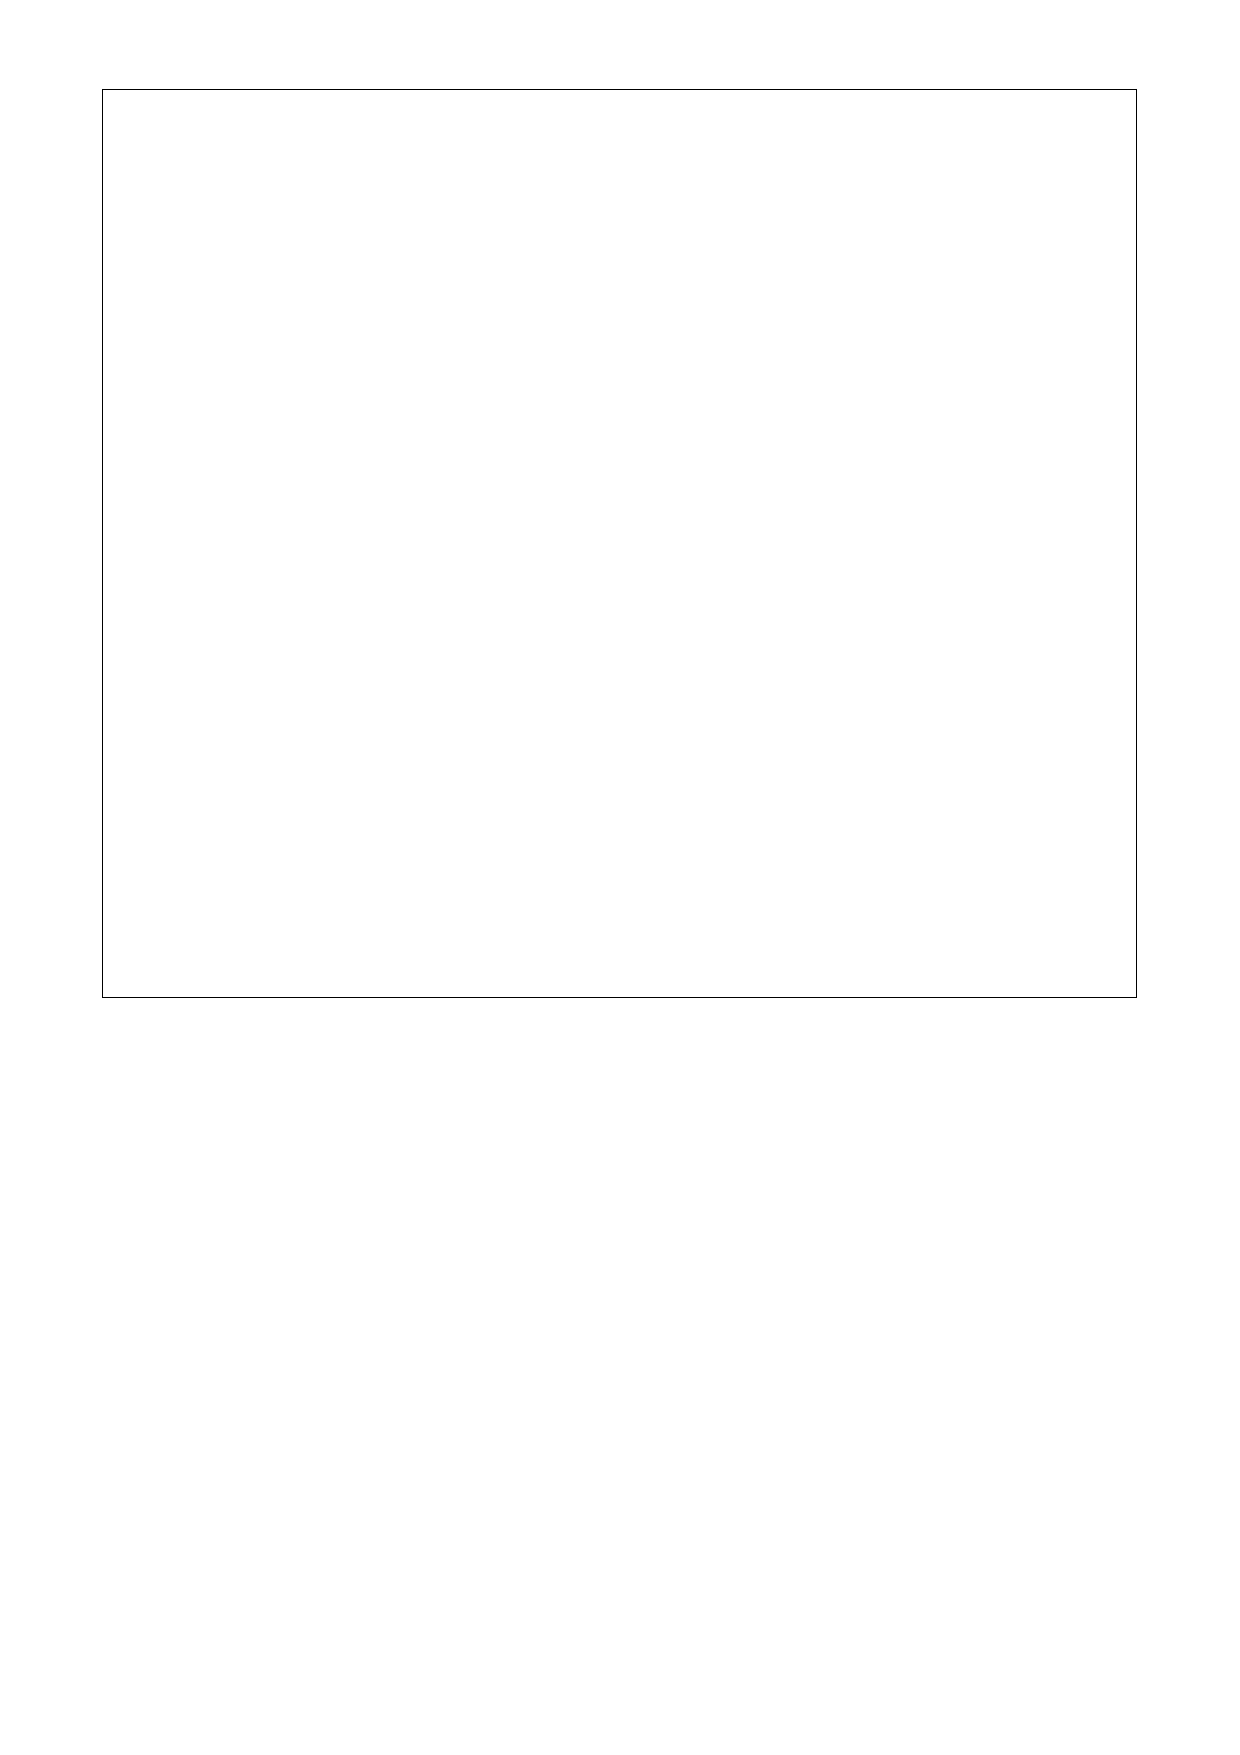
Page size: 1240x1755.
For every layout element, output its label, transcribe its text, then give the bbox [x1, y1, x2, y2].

table_header Descriptif de la réalisation professionnelle, y compris les productions réalisées et schémas explicatifs 1. 🎛️ Backend Django (API & Admin) Création d’une API REST permettant : Consultation des matchs, stades, équipes Authentification (inscription, login, logout) Achat de billets Visualisation des billets de l’utilisateur Vérification de validité via UUID Interface d’administration (Django Admin personnalisé) : Création / édition de matchs, scores, équipes Gestion des billets Implémentation des modèles : Event, Team, Stadium, Ticket avec ORM Django Gestion de UUID pour chaque ticket (sécurité/identification) 2. 📱 Application Mobile Web (Supporters) Affichage de la liste des matchs Authentification via l’API Achat de billets par catégorie (Standard, VIP, Premium) Génération de QR Codes téléchargeables Visualisation des billets achetés (groupés par match) 3. 🧾 Interface Scanneur (Stadiers) Interface web simple permettant : Scan (ou upload) d’un QR Code Appel à l’API de vérification de billet Retour sur l’état du billet (valide/utilisé/inexistant) Option de marquage comme “utilisé” [103, 90, 1136, 997]
